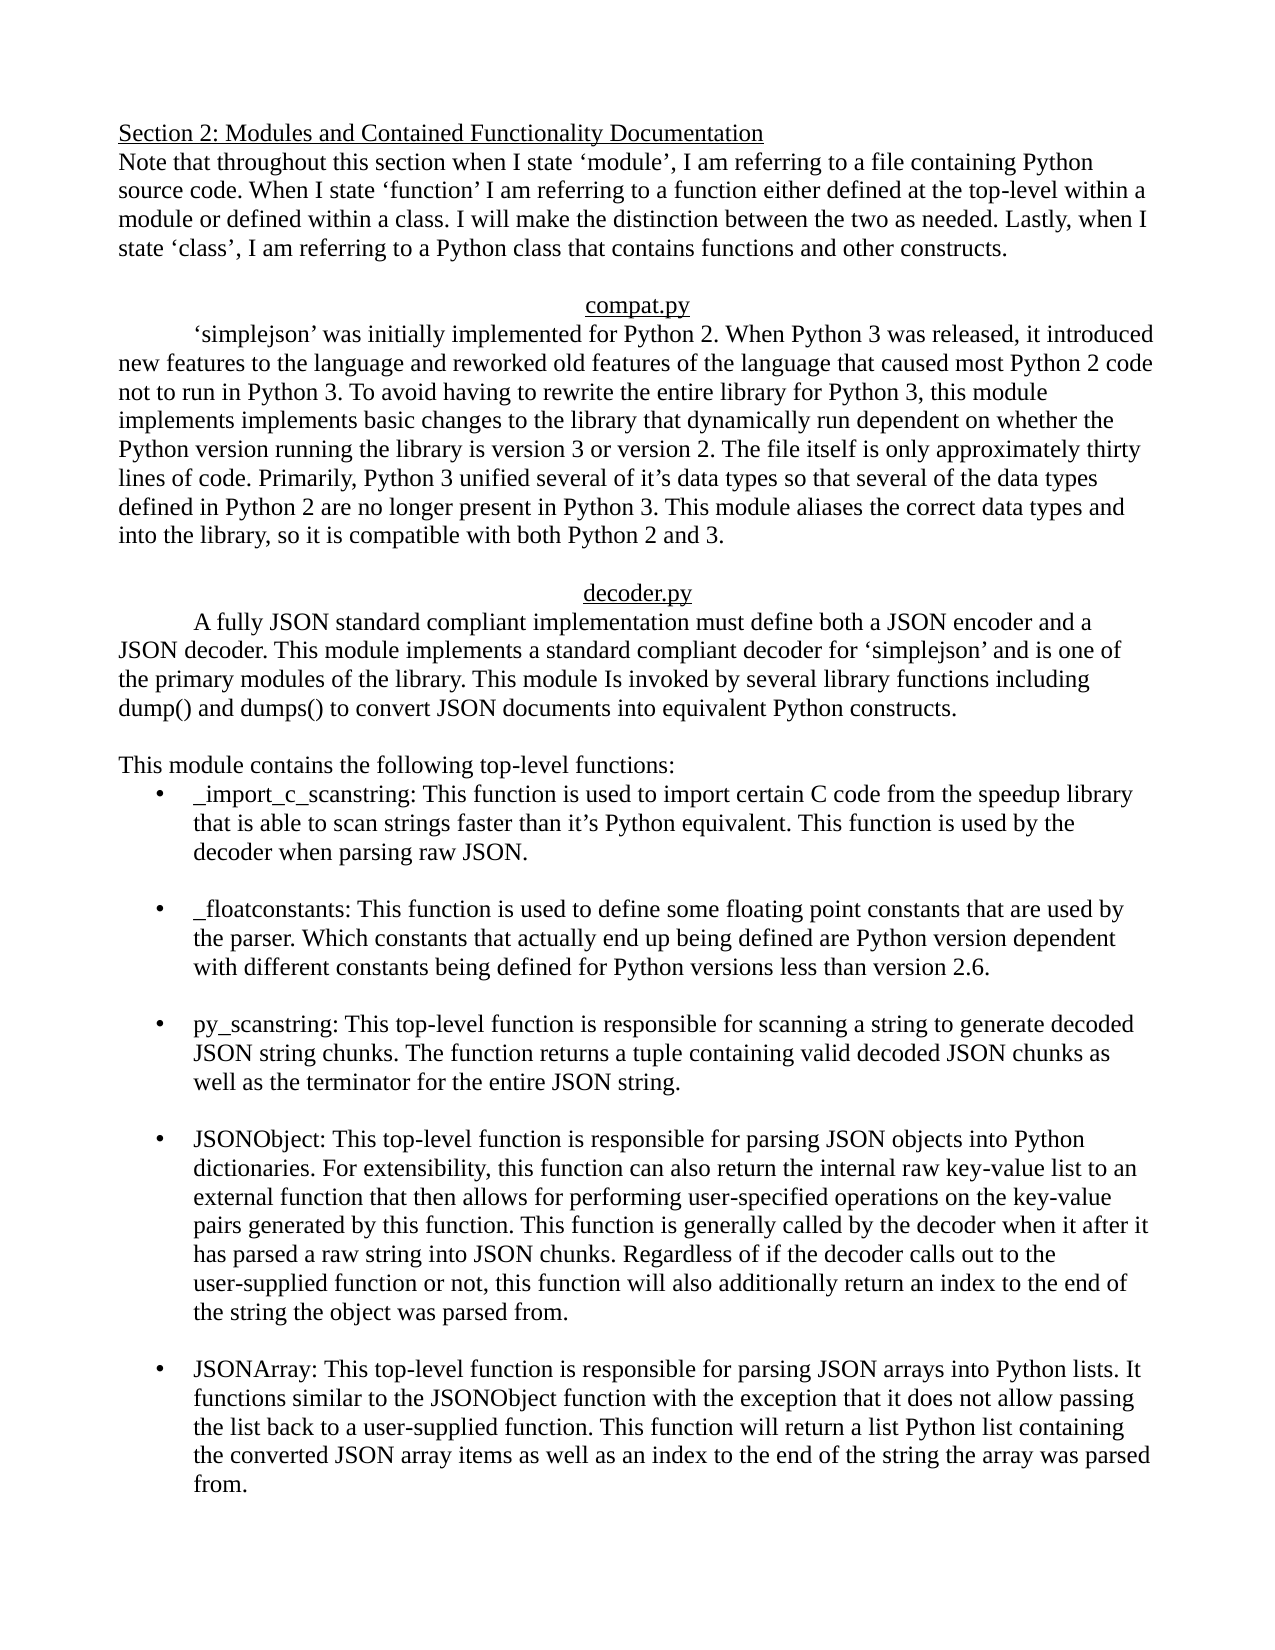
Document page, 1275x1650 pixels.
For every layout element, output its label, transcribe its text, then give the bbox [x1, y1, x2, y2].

text A fully JSON standard compliant implementation must define both a JSON encoder and a JSON decoder. This module implements a standard compliant decoder for ‘simplejson’ and is one of the primary modules of the library. This module Is invoked by several library functions including dump() and dumps() to convert JSON documents into equivalent Python constructs. [118, 607, 1157, 722]
text Section 2: Modules and Contained Functionality Documentation [118, 118, 1157, 147]
text decoder.py [118, 578, 1157, 607]
text This module contains the following top‑level functions: [118, 751, 1157, 779]
list py_scanstring: This top‑level function is responsible for scanning a string to generate decoded JSON string chunks. The function returns a tuple containing valid decoded JSON chunks as well as the terminator for the entire JSON string. [156, 1009, 1157, 1096]
list JSONObject: This top‑level function is responsible for parsing JSON objects into Python dictionaries. For extensibility, this function can also return the internal raw key‑value list to an external function that then allows for performing user‑specified operations on the key‑value pairs generated by this function. This function is generally called by the decoder when it after it has parsed a raw string into JSON chunks. Regardless of if the decoder calls out to the user‑supplied function or not, this function will also additionally return an index to the end of the string the object was parsed from. [156, 1124, 1157, 1326]
text compat.py [118, 291, 1157, 319]
list _floatconstants: This function is used to define some floating point constants that are used by the parser. Which constants that actually end up being defined are Python version dependent with different constants being defined for Python versions less than version 2.6. [156, 894, 1157, 981]
text Note that throughout this section when I state ‘module’, I am referring to a file containing Python source code. When I state ‘function’ I am referring to a function either defined at the top‑level within a module or defined within a class. I will make the distinction between the two as needed. Lastly, when I state ‘class’, I am referring to a Python class that contains functions and other constructs. [118, 147, 1157, 262]
text ‘simplejson’ was initially implemented for Python 2. When Python 3 was released, it introduced new features to the language and reworked old features of the language that caused most Python 2 code not to run in Python 3. To avoid having to rewrite the entire library for Python 3, this module implements implements basic changes to the library that dynamically run dependent on whether the Python version running the library is version 3 or version 2. The file itself is only approximately thirty lines of code. Primarily, Python 3 unified several of it’s data types so that several of the data types defined in Python 2 are no longer present in Python 3. This module aliases the correct data types and into the library, so it is compatible with both Python 2 and 3. [118, 319, 1157, 549]
list _import_c_scanstring: This function is used to import certain C code from the speedup library that is able to scan strings faster than it’s Python equivalent. This function is used by the decoder when parsing raw JSON. [156, 779, 1157, 866]
list JSONArray: This top‑level function is responsible for parsing JSON arrays into Python lists. It functions similar to the JSONObject function with the exception that it does not allow passing the list back to a user‑supplied function. This function will return a list Python list containing the converted JSON array items as well as an index to the end of the string the array was parsed from. [156, 1354, 1157, 1498]
